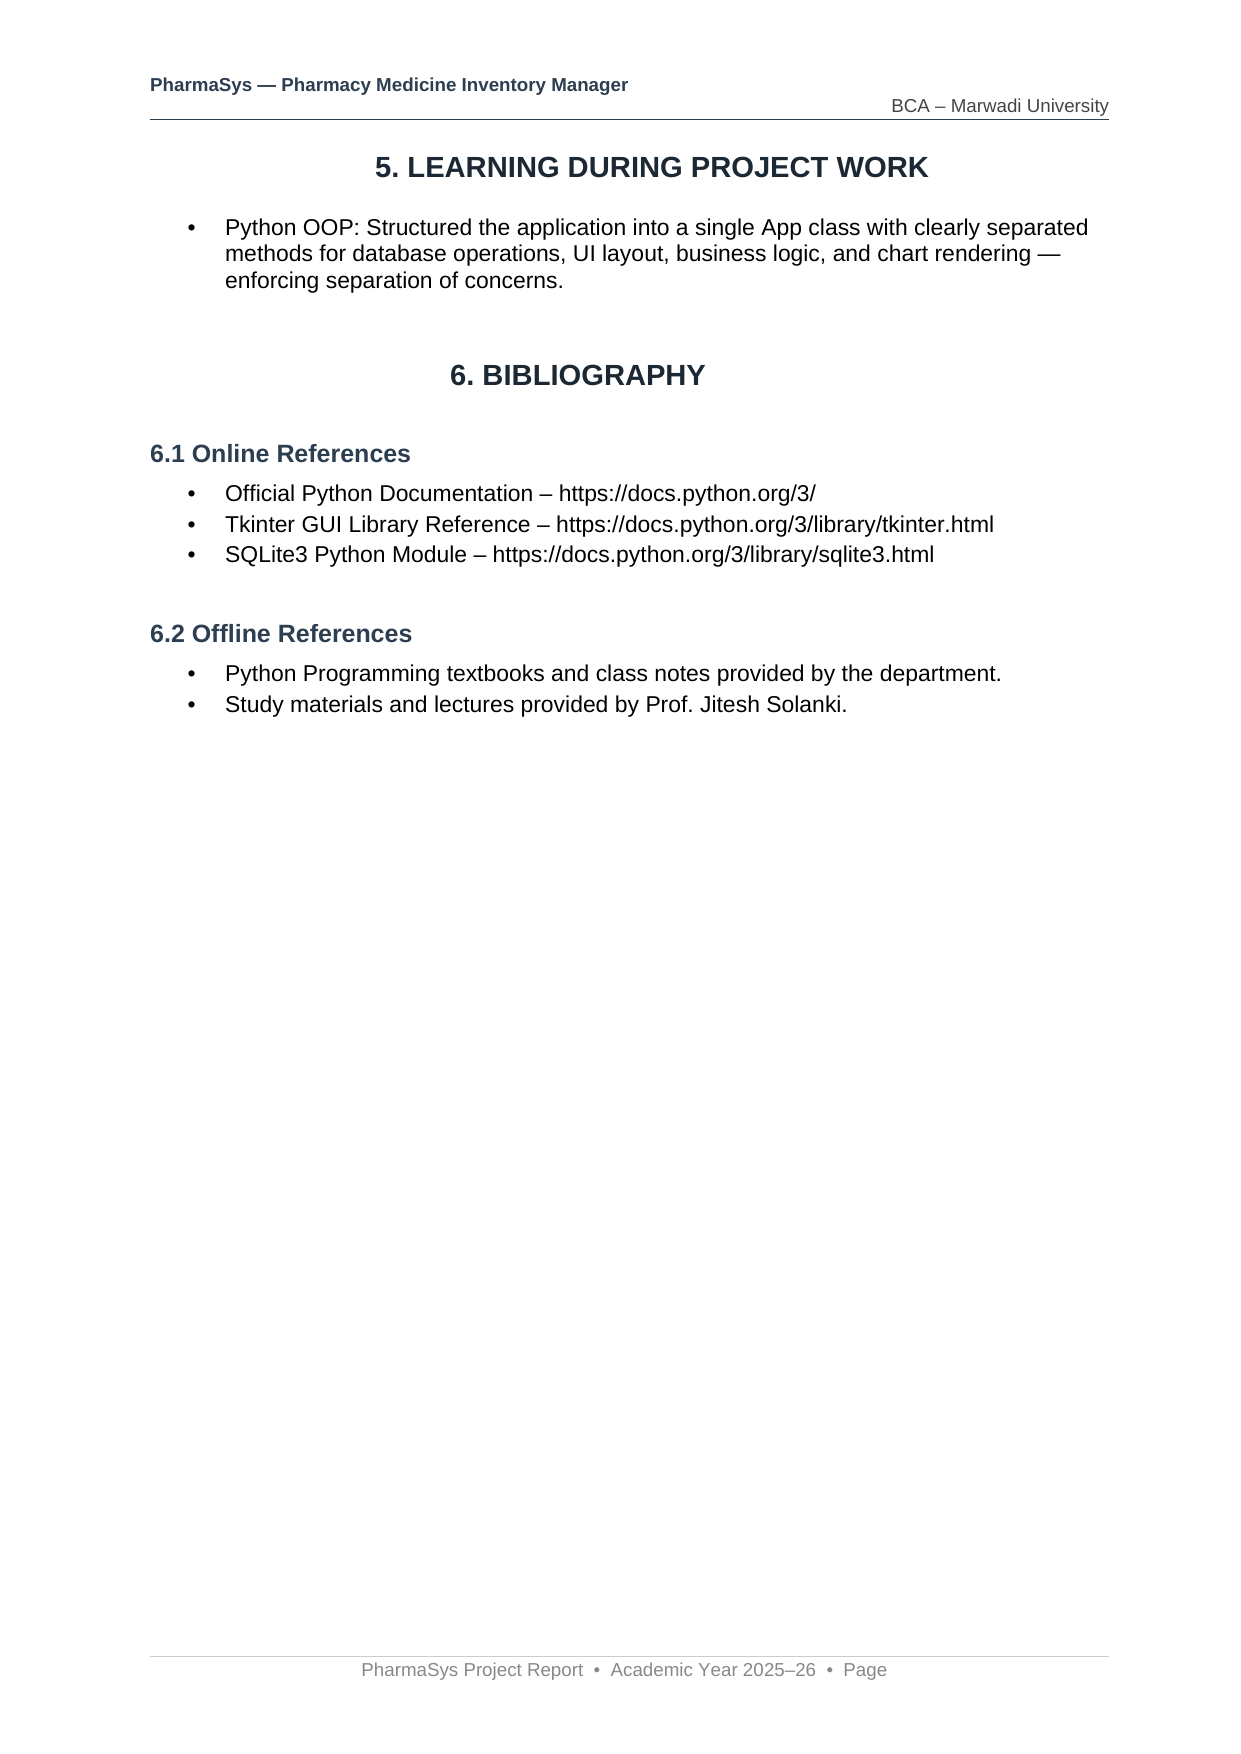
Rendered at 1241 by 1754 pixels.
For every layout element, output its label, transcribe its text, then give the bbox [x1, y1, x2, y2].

list Official Python Documentation – https://docs.python.org/3/ [187, 480, 1109, 507]
list SQLite3 Python Module – https://docs.python.org/3/library/sqlite3.html [187, 541, 1109, 568]
subtitle 6.2 Offline References [150, 619, 1109, 648]
list Python OOP: Structured the application into a single App class with clearly separated methods for database operations, UI layout, business logic, and chart rendering — enforcing separation of concerns. [187, 214, 1109, 293]
list Study materials and lectures provided by Prof. Jitesh Solanki. [187, 691, 1109, 717]
list Python Programming textbooks and class notes provided by the department. [187, 660, 1109, 687]
text 5. LEARNING DURING PROJECT WORK [300, 150, 1109, 183]
subtitle 6.1 Online References [150, 439, 1109, 468]
list Tkinter GUI Library Reference – https://docs.python.org/3/library/tkinter.html [187, 511, 1109, 537]
text 6. BIBLIOGRAPHY [375, 358, 1109, 392]
